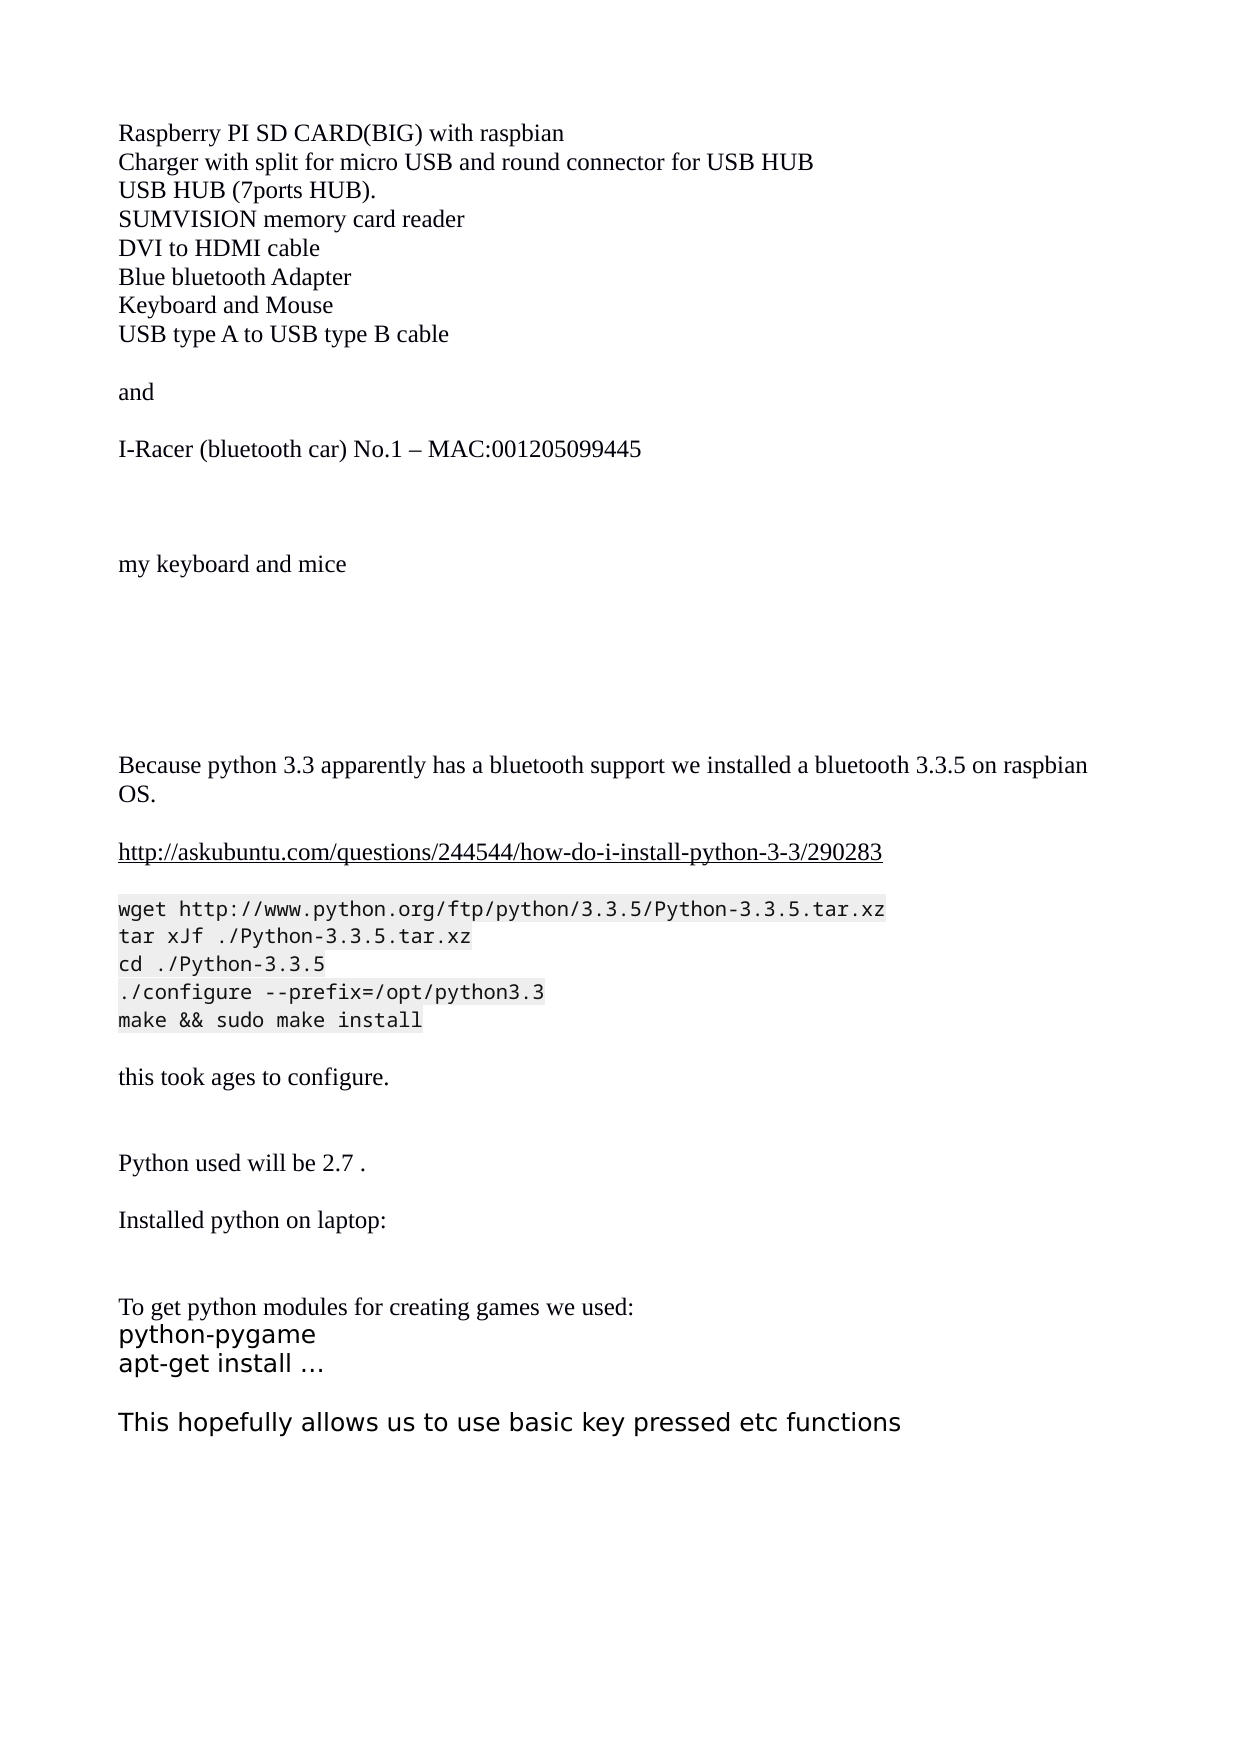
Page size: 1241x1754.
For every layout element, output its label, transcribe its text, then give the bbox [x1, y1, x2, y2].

text ./configure --prefix=/opt/python3.3 [118, 977, 1122, 1005]
list USB HUB (7ports HUB). [118, 176, 1122, 204]
text make && sudo make install [118, 1005, 1122, 1033]
list Blue bluetooth Adapter [118, 262, 1122, 291]
list Keyboard and Mouse [118, 291, 1122, 319]
list Because python 3.3 apparently has a bluetooth support we installed a bluetooth 3.3.5 on raspbian OS. [118, 751, 1122, 808]
list USB type A to USB type B cable [118, 319, 1122, 348]
list I-Racer (bluetooth car) No.1 – MAC:001205099445 [118, 434, 1122, 463]
list To get python modules for creating games we used: [118, 1292, 1122, 1320]
list http://askubuntu.com/questions/244544/how-do-i-install-python-3-3/290283 [118, 837, 1122, 866]
text tar xJf ./Python-3.3.5.tar.xz [118, 922, 1122, 950]
text cd ./Python-3.3.5 [118, 950, 1122, 977]
text wget http://www.python.org/ftp/python/3.3.5/Python-3.3.5.tar.xz [118, 894, 1122, 922]
list Python used will be 2.7 . [118, 1148, 1122, 1177]
list this took ages to configure. [118, 1062, 1122, 1090]
list and [118, 377, 1122, 406]
list my keyboard and mice [118, 549, 1122, 578]
list DVI to HDMI cable [118, 233, 1122, 262]
list apt-get install … [118, 1349, 1122, 1379]
list SUMVISION memory card reader [118, 204, 1122, 233]
list Raspberry PI SD CARD(BIG) with raspbian [118, 118, 1122, 147]
list This hopefully allows us to use basic key pressed etc functions [118, 1408, 1122, 1437]
list Installed python on laptop: [118, 1205, 1122, 1234]
list Charger with split for micro USB and round connector for USB HUB [118, 147, 1122, 176]
list python-pygame [118, 1320, 1122, 1349]
